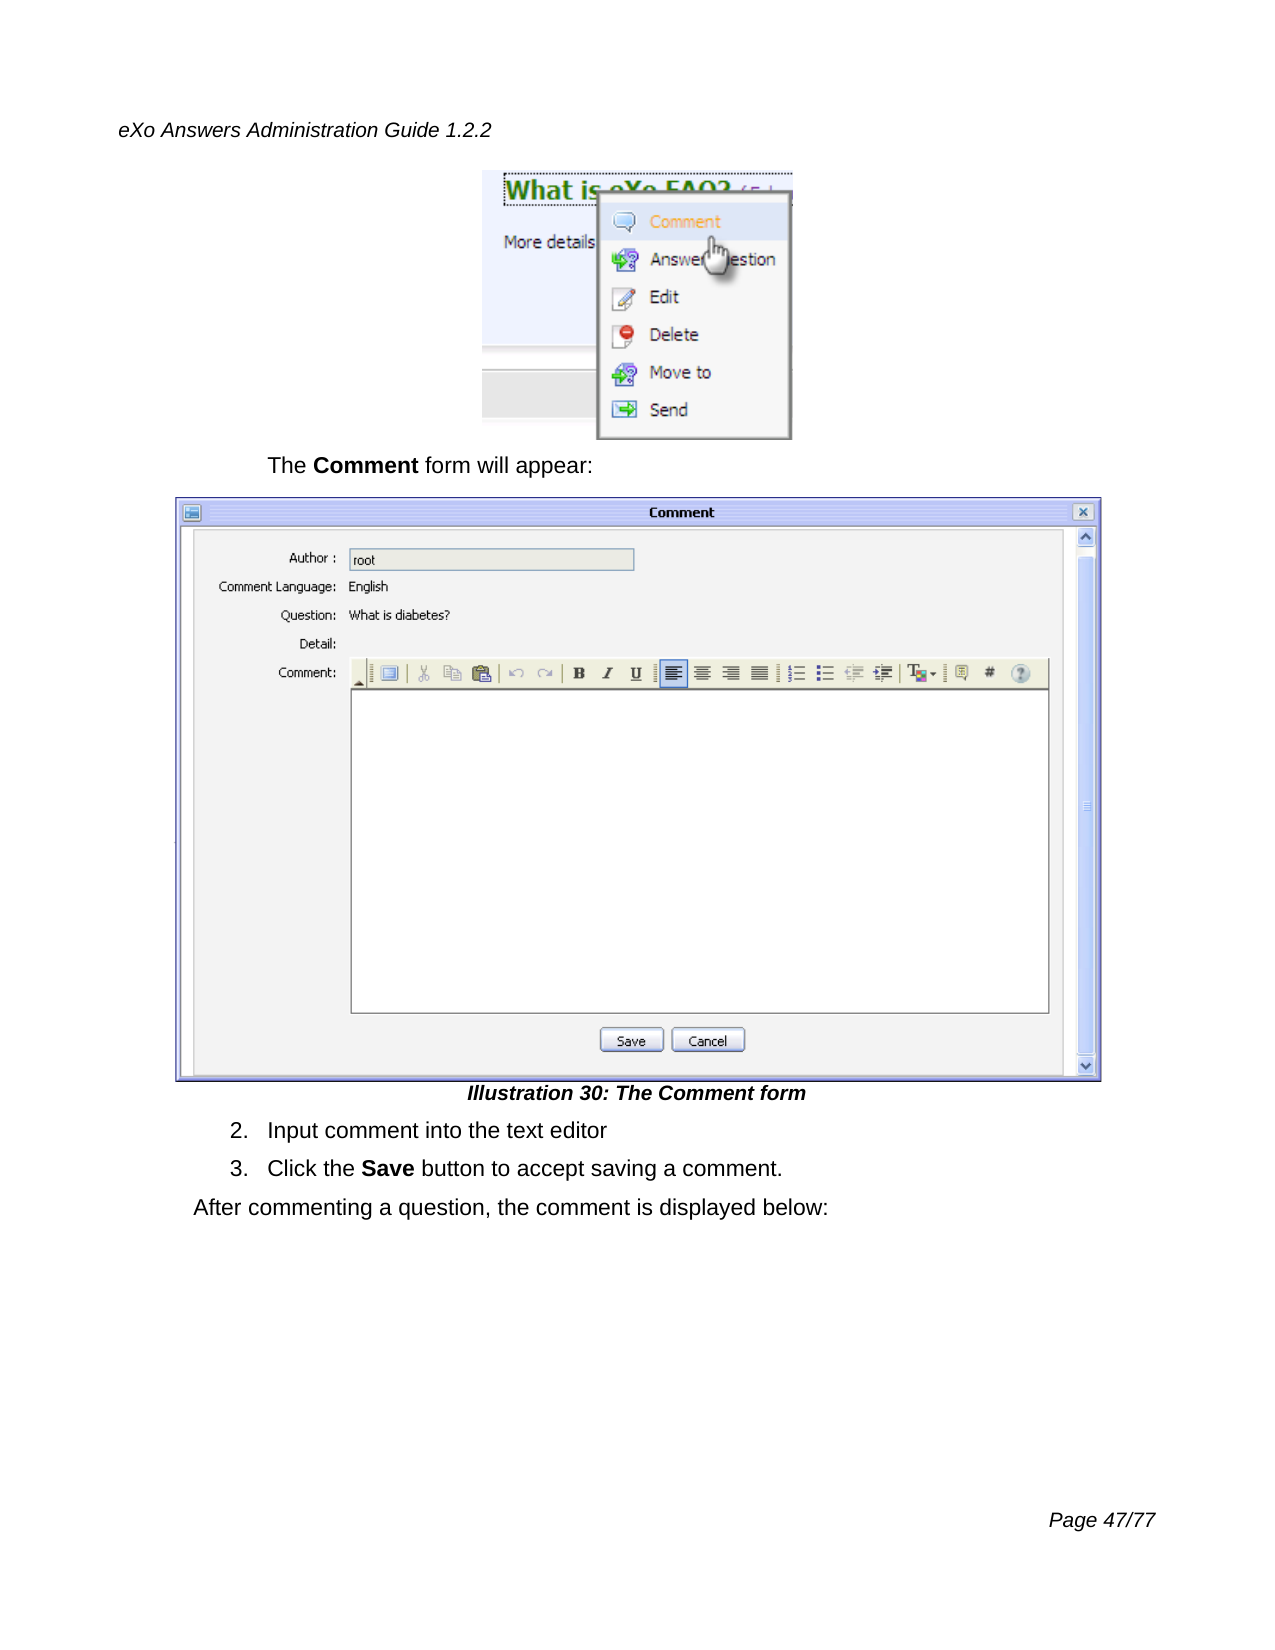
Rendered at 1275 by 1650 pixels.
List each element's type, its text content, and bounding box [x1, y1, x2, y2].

list Input comment into the text editor [229, 491, 1157, 1143]
list After commenting a question, the comment is displayed below: [156, 1194, 1157, 1220]
list Click the Save button to accept saving a comment. [229, 1156, 1157, 1181]
list Illustration 30: The Comment form [174, 1082, 1101, 1104]
picture [173, 497, 1102, 1082]
picture [482, 170, 793, 440]
list The Comment form will appear: [229, 171, 1157, 478]
